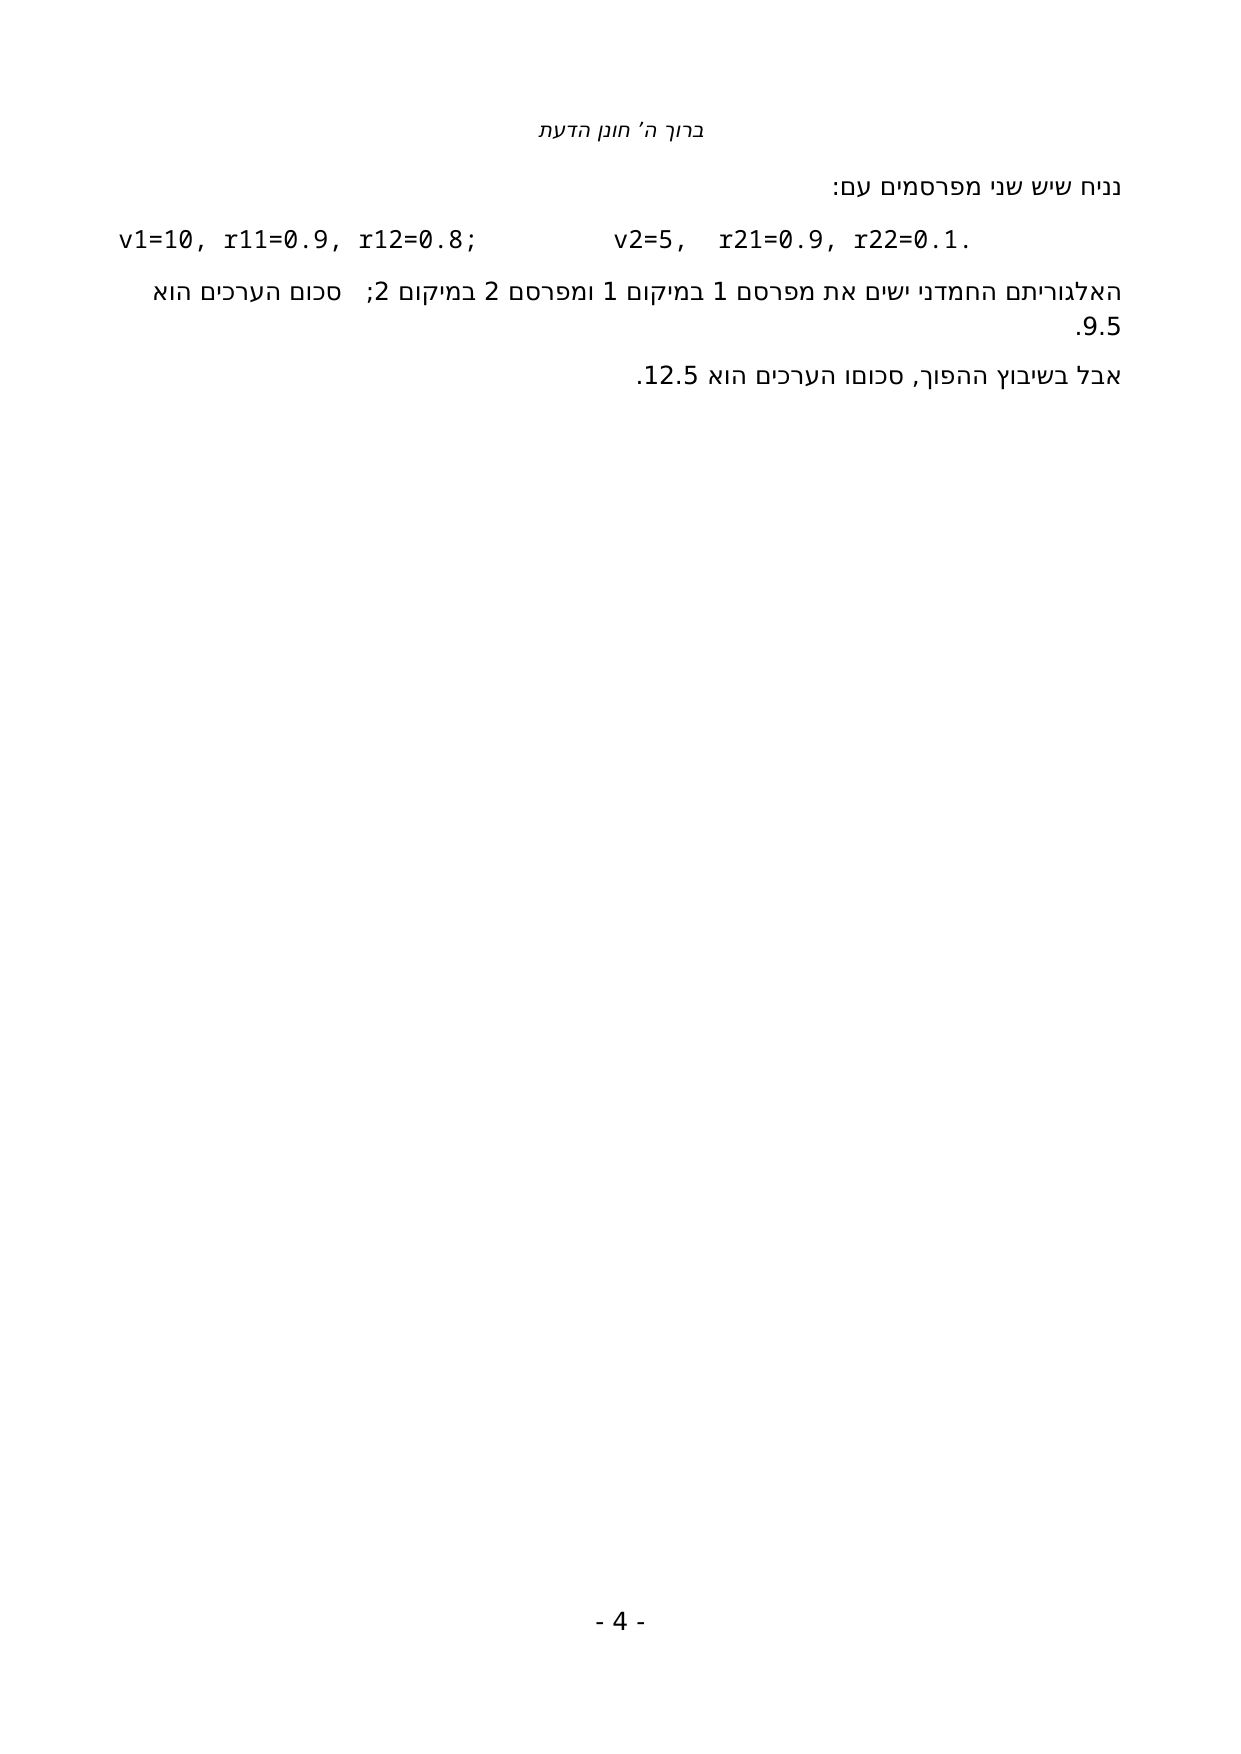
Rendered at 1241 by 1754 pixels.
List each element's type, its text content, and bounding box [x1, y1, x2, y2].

text האלגוריתם החמדני ישים את מפרסם 1 במיקום 1 ומפרסם 2 במיקום 2; סכום הערכים הוא 9.5. [118, 277, 1122, 341]
text נניח שיש שני מפרסמים עם: [118, 172, 1122, 201]
text v1=10, r11=0.9, r12=0.8; v2=5, r21=0.9, r22=0.1. [118, 221, 1122, 256]
text אבל בשיבוץ ההפוך, סכוםו הערכים הוא 12.5. [118, 361, 1122, 391]
